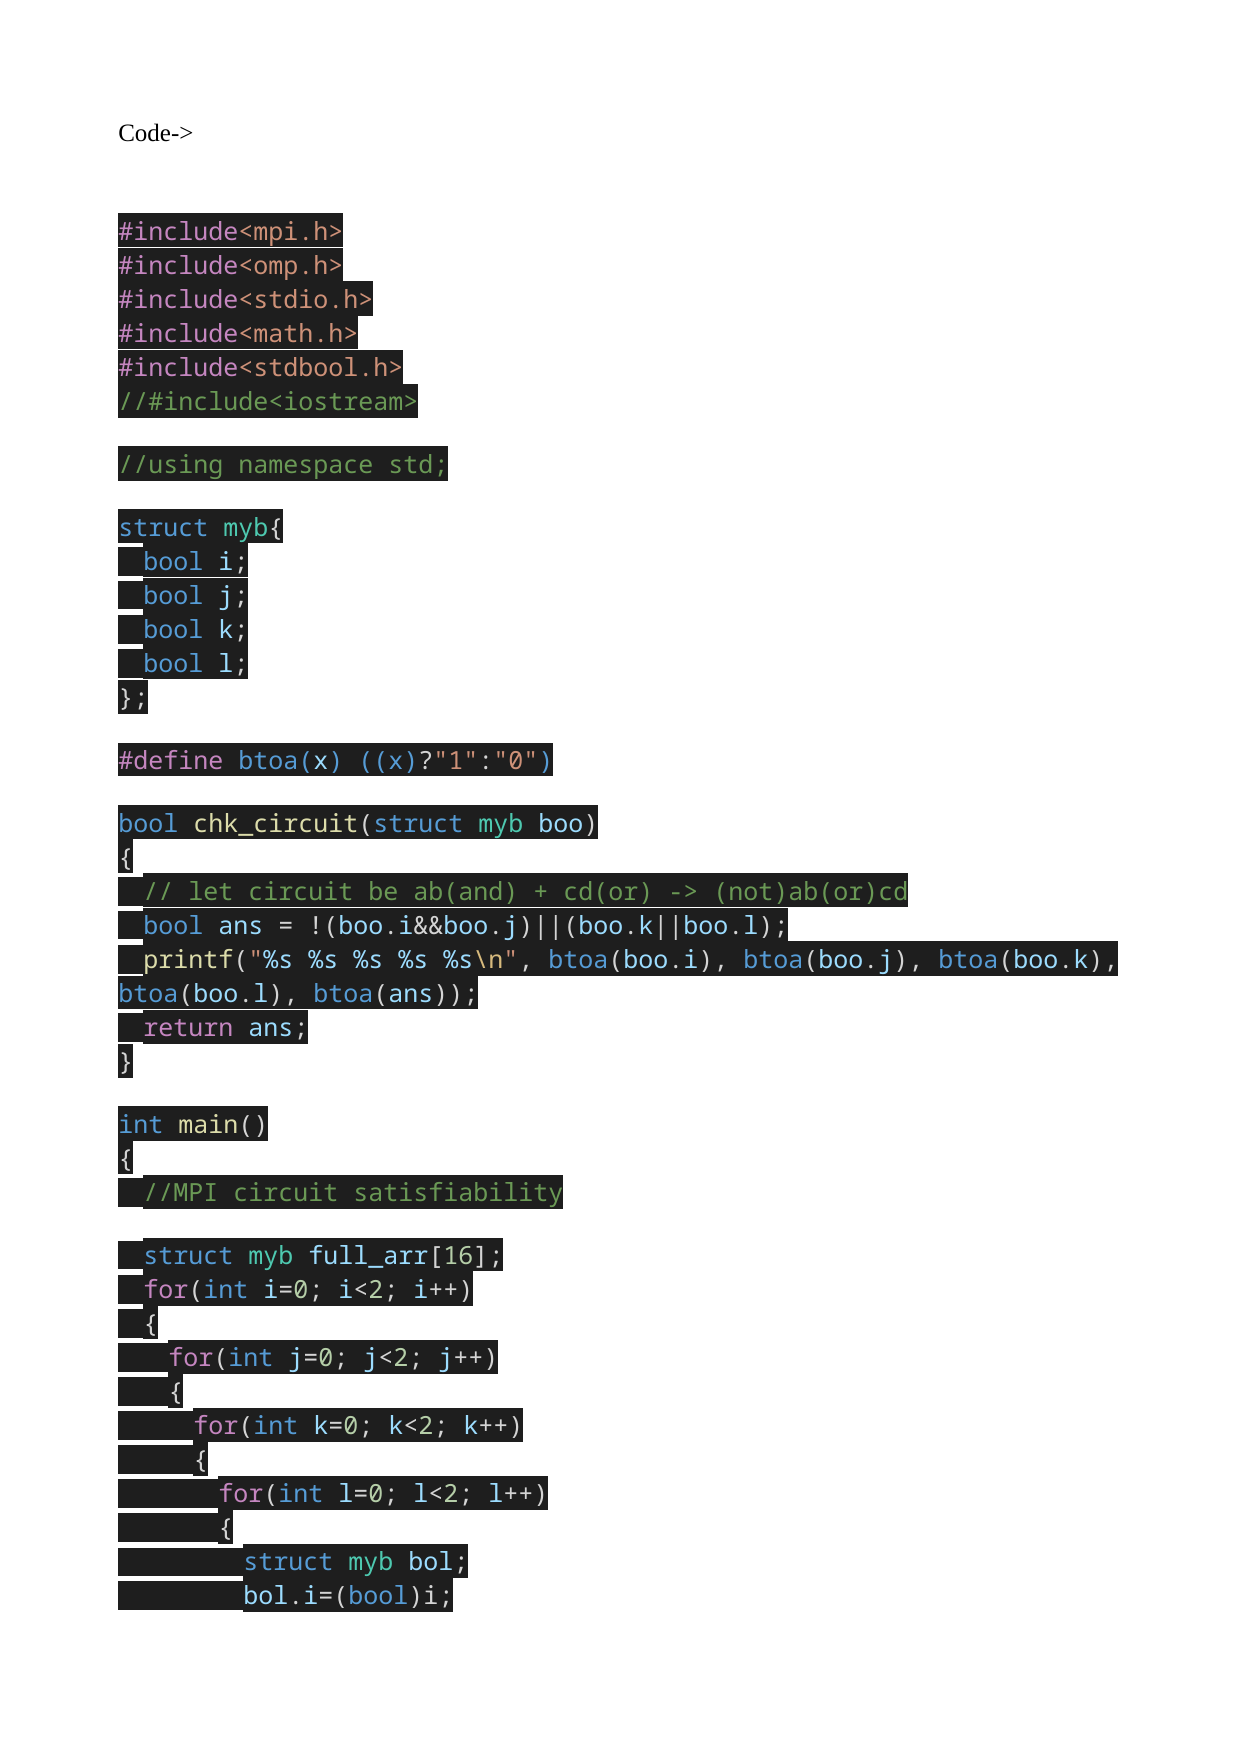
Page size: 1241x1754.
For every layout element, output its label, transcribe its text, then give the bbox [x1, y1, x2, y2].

text struct myb{ [118, 509, 1122, 543]
text Code-> [118, 118, 1122, 147]
text bool i; [118, 543, 1122, 577]
text for(int i=0; i<2; i++) [118, 1271, 1122, 1306]
text #include<mpi.h> [118, 213, 1122, 247]
text { [118, 1374, 1122, 1408]
text bool j; [118, 577, 1122, 611]
text for(int j=0; j<2; j++) [118, 1339, 1122, 1374]
text bool ans = !(boo.i&&boo.j)||(boo.k||boo.l); [118, 907, 1122, 941]
text for(int l=0; l<2; l++) [118, 1476, 1122, 1510]
text for(int k=0; k<2; k++) [118, 1408, 1122, 1442]
text int main() [118, 1106, 1122, 1141]
text { [118, 1510, 1122, 1544]
text }; [118, 679, 1122, 714]
text #include<stdio.h> [118, 281, 1122, 316]
text printf("%s %s %s %s %s\n", btoa(boo.i), btoa(boo.j), btoa(boo.k), btoa(boo.l), btoa(ans)); [118, 941, 1122, 1009]
text #include<math.h> [118, 316, 1122, 349]
text #include<stdbool.h> [118, 349, 1122, 384]
text //using namespace std; [118, 446, 1122, 481]
text } [118, 1044, 1122, 1078]
text struct myb bol; [118, 1544, 1122, 1578]
text { [118, 839, 1122, 873]
text #define btoa(x) ((x)?"1":"0") [118, 742, 1122, 776]
text { [118, 1306, 1122, 1339]
text return ans; [118, 1009, 1122, 1044]
text { [118, 1442, 1122, 1476]
text { [118, 1141, 1122, 1174]
text bol.i=(bool)i; [118, 1578, 1122, 1612]
text bool chk_circuit(struct myb boo) [118, 805, 1122, 839]
text bool l; [118, 646, 1122, 679]
text // let circuit be ab(and) + cd(or) -> (not)ab(or)cd [118, 873, 1122, 907]
text #include<omp.h> [118, 247, 1122, 281]
text bool k; [118, 611, 1122, 646]
text //#include<iostream> [118, 384, 1122, 418]
text //MPI circuit satisfiability [118, 1174, 1122, 1209]
text struct myb full_arr[16]; [118, 1237, 1122, 1271]
